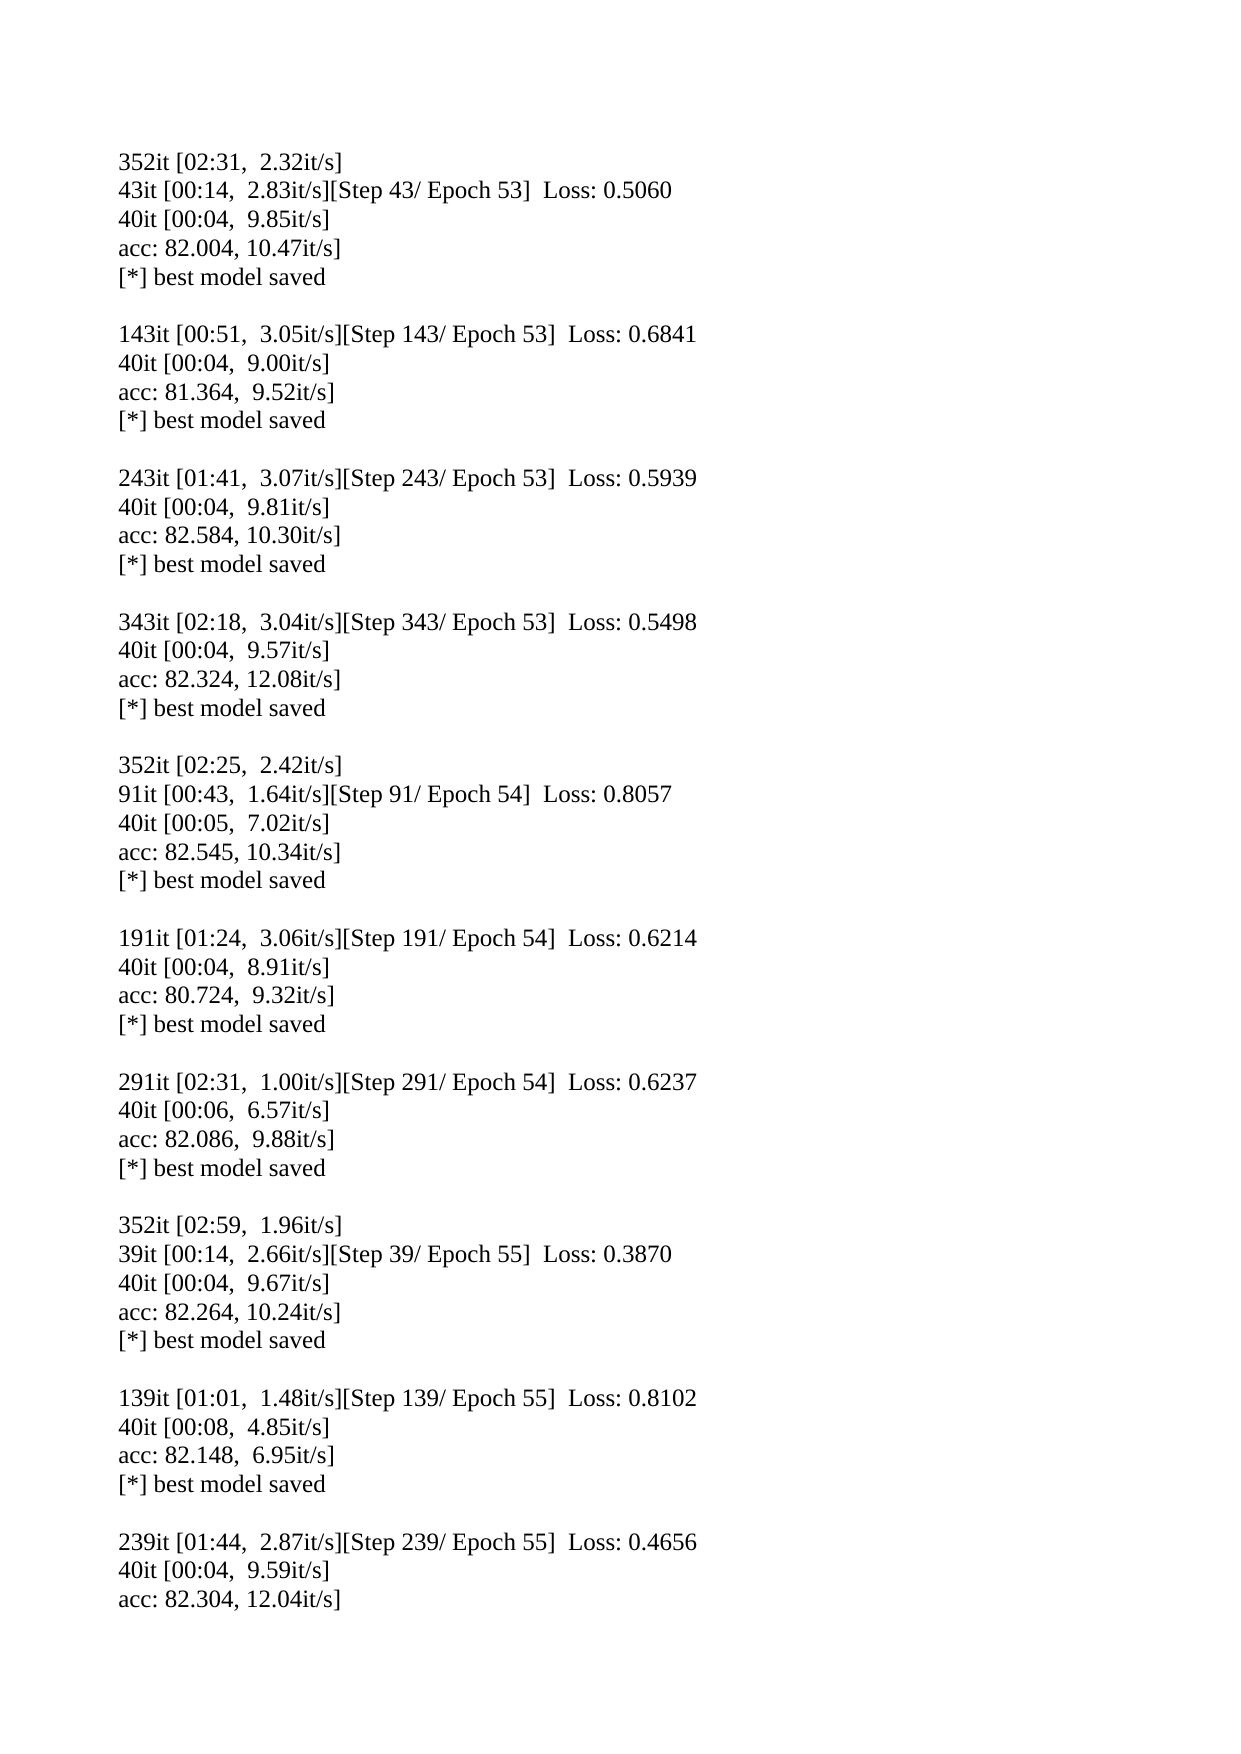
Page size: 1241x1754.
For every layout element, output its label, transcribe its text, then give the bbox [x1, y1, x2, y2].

text [*] best model saved [118, 406, 1122, 434]
text acc: 80.724, 9.32it/s] [118, 981, 1122, 1009]
text 40it [00:04, 9.59it/s] [118, 1556, 1122, 1584]
text [*] best model saved [118, 262, 1122, 291]
text acc: 82.584, 10.30it/s] [118, 521, 1122, 549]
text 40it [00:08, 4.85it/s] [118, 1412, 1122, 1441]
text 91it [00:43, 1.64it/s][Step 91/ Epoch 54] Loss: 0.8057 [118, 779, 1122, 808]
text [*] best model saved [118, 1009, 1122, 1038]
text 40it [00:04, 9.81it/s] [118, 492, 1122, 521]
text 40it [00:04, 9.67it/s] [118, 1268, 1122, 1297]
text 139it [01:01, 1.48it/s][Step 139/ Epoch 55] Loss: 0.8102 [118, 1383, 1122, 1412]
text acc: 82.324, 12.08it/s] [118, 664, 1122, 693]
text acc: 82.004, 10.47it/s] [118, 233, 1122, 262]
text [*] best model saved [118, 1326, 1122, 1354]
text 40it [00:04, 9.57it/s] [118, 636, 1122, 664]
text 191it [01:24, 3.06it/s][Step 191/ Epoch 54] Loss: 0.6214 [118, 923, 1122, 952]
text [*] best model saved [118, 1469, 1122, 1498]
text 343it [02:18, 3.04it/s][Step 343/ Epoch 53] Loss: 0.5498 [118, 607, 1122, 636]
text 352it [02:25, 2.42it/s] [118, 751, 1122, 779]
text 143it [00:51, 3.05it/s][Step 143/ Epoch 53] Loss: 0.6841 [118, 319, 1122, 348]
text acc: 81.364, 9.52it/s] [118, 377, 1122, 406]
text 40it [00:04, 8.91it/s] [118, 952, 1122, 981]
text [*] best model saved [118, 866, 1122, 894]
text 40it [00:06, 6.57it/s] [118, 1096, 1122, 1124]
text 40it [00:04, 9.85it/s] [118, 204, 1122, 233]
text acc: 82.545, 10.34it/s] [118, 837, 1122, 866]
text 239it [01:44, 2.87it/s][Step 239/ Epoch 55] Loss: 0.4656 [118, 1527, 1122, 1556]
text 352it [02:31, 2.32it/s] [118, 147, 1122, 176]
text acc: 82.304, 12.04it/s] [118, 1584, 1122, 1613]
text 43it [00:14, 2.83it/s][Step 43/ Epoch 53] Loss: 0.5060 [118, 176, 1122, 204]
text acc: 82.086, 9.88it/s] [118, 1124, 1122, 1153]
text 243it [01:41, 3.07it/s][Step 243/ Epoch 53] Loss: 0.5939 [118, 463, 1122, 492]
text acc: 82.264, 10.24it/s] [118, 1297, 1122, 1326]
text [*] best model saved [118, 693, 1122, 722]
text 40it [00:04, 9.00it/s] [118, 348, 1122, 377]
text 352it [02:59, 1.96it/s] [118, 1211, 1122, 1239]
text [*] best model saved [118, 1153, 1122, 1182]
text [*] best model saved [118, 549, 1122, 578]
text acc: 82.148, 6.95it/s] [118, 1441, 1122, 1469]
text 291it [02:31, 1.00it/s][Step 291/ Epoch 54] Loss: 0.6237 [118, 1067, 1122, 1096]
text 39it [00:14, 2.66it/s][Step 39/ Epoch 55] Loss: 0.3870 [118, 1239, 1122, 1268]
text 40it [00:05, 7.02it/s] [118, 808, 1122, 837]
